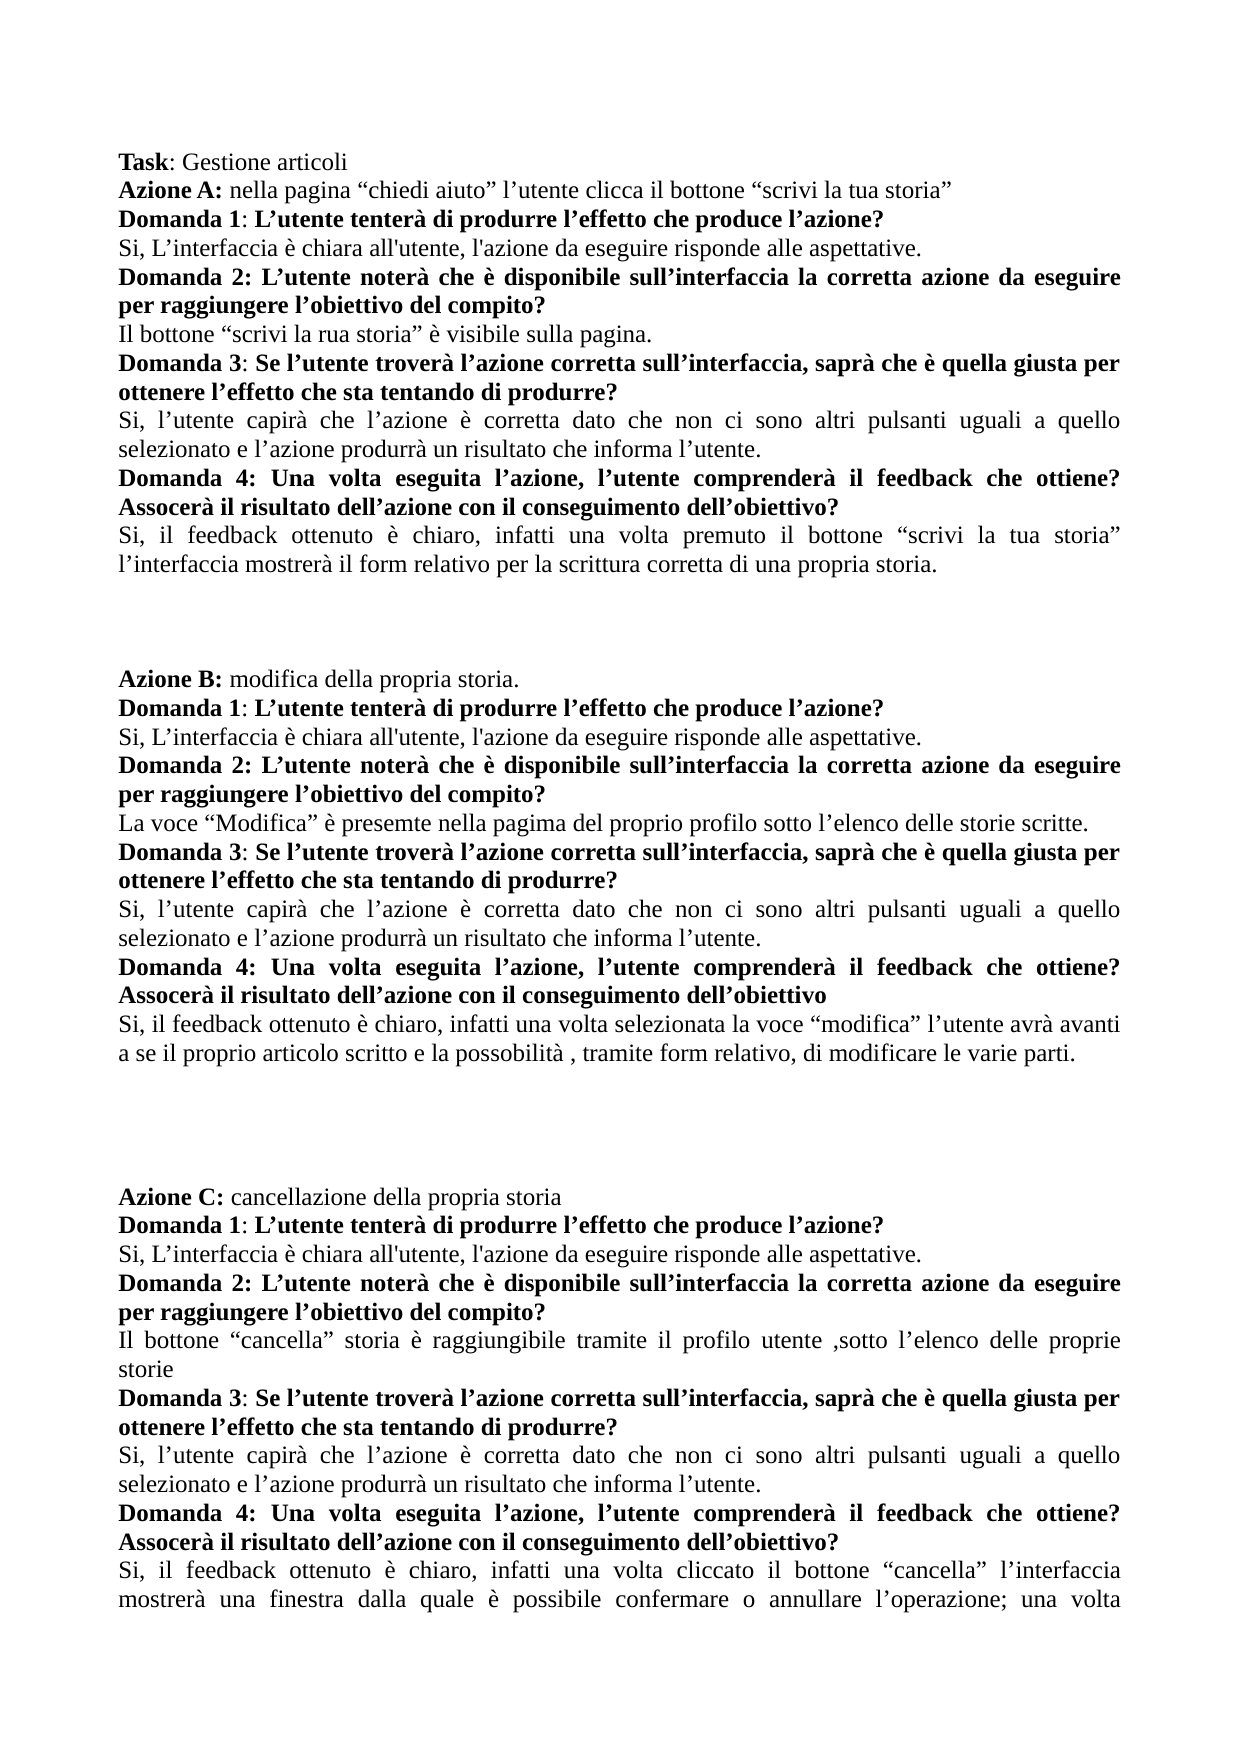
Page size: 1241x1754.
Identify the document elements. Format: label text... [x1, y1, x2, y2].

text Domanda 1: L’utente tenterà di produrre l’effetto che produce l’azione? [118, 1211, 1122, 1239]
text Domanda 4: Una volta eseguita l’azione, l’utente comprenderà il feedback che ottiene? Assocerà il risultato dell’azione con il conseguimento dell’obiettivo? [118, 1498, 1122, 1556]
text Domanda 3: Se l’utente troverà l’azione corretta sull’interfaccia, saprà che è quella giusta per ottenere l’effetto che sta tentando di produrre? [118, 837, 1122, 894]
text Azione B: modifica della propria storia. [118, 664, 1122, 693]
text Domanda 3: Se l’utente troverà l’azione corretta sull’interfaccia, saprà che è quella giusta per ottenere l’effetto che sta tentando di produrre? [118, 1383, 1122, 1441]
text Domanda 3: Se l’utente troverà l’azione corretta sull’interfaccia, saprà che è quella giusta per ottenere l’effetto che sta tentando di produrre? [118, 348, 1122, 406]
text Si, l’utente capirà che l’azione è corretta dato che non ci sono altri pulsanti uguali a quello selezionato e l’azione produrrà un risultato che informa l’utente. [118, 406, 1122, 463]
text Task: Gestione articoli [118, 147, 1122, 176]
text Domanda 2: L’utente noterà che è disponibile sull’interfaccia la corretta azione da eseguire per raggiungere l’obiettivo del compito? [118, 262, 1122, 319]
text Domanda 2: L’utente noterà che è disponibile sull’interfaccia la corretta azione da eseguire per raggiungere l’obiettivo del compito? [118, 1268, 1122, 1326]
text Il bottone “scrivi la rua storia” è visibile sulla pagina. [118, 319, 1122, 348]
text Si, il feedback ottenuto è chiaro, infatti una volta premuto il bottone “scrivi la tua storia” l’interfaccia mostrerà il form relativo per la scrittura corretta di una propria storia. [118, 521, 1122, 578]
text Si, l’utente capirà che l’azione è corretta dato che non ci sono altri pulsanti uguali a quello selezionato e l’azione produrrà un risultato che informa l’utente. [118, 1441, 1122, 1498]
text Domanda 4: Una volta eseguita l’azione, l’utente comprenderà il feedback che ottiene? Assocerà il risultato dell’azione con il conseguimento dell’obiettivo [118, 952, 1122, 1009]
text La voce “Modifica” è presemte nella pagima del proprio profilo sotto l’elenco delle storie scritte. [118, 808, 1122, 837]
text Azione A: nella pagina “chiedi aiuto” l’utente clicca il bottone “scrivi la tua storia” [118, 176, 1122, 204]
text Il bottone “cancella” storia è raggiungibile tramite il profilo utente ,sotto l’elenco delle proprie storie [118, 1326, 1122, 1383]
text Si, L’interfaccia è chiara all'utente, l'azione da eseguire risponde alle aspettative. [118, 233, 1122, 262]
text Si, L’interfaccia è chiara all'utente, l'azione da eseguire risponde alle aspettative. [118, 1239, 1122, 1268]
text Domanda 1: L’utente tenterà di produrre l’effetto che produce l’azione? [118, 204, 1122, 233]
text Azione C: cancellazione della propria storia [118, 1182, 1122, 1211]
text Domanda 2: L’utente noterà che è disponibile sull’interfaccia la corretta azione da eseguire per raggiungere l’obiettivo del compito? [118, 751, 1122, 808]
text Si, l’utente capirà che l’azione è corretta dato che non ci sono altri pulsanti uguali a quello selezionato e l’azione produrrà un risultato che informa l’utente. [118, 894, 1122, 952]
text Domanda 4: Una volta eseguita l’azione, l’utente comprenderà il feedback che ottiene? Assocerà il risultato dell’azione con il conseguimento dell’obiettivo? [118, 463, 1122, 521]
text Si, il feedback ottenuto è chiaro, infatti una volta cliccato il bottone “cancella” l’interfaccia mostrerà una finestra dalla quale è possibile confermare o annullare l’operazione; una volta [118, 1556, 1122, 1613]
text Si, il feedback ottenuto è chiaro, infatti una volta selezionata la voce “modifica” l’utente avrà avanti a se il proprio articolo scritto e la possobilità , tramite form relativo, di modificare le varie parti. [118, 1009, 1122, 1067]
text Domanda 1: L’utente tenterà di produrre l’effetto che produce l’azione? [118, 693, 1122, 722]
text Si, L’interfaccia è chiara all'utente, l'azione da eseguire risponde alle aspettative. [118, 722, 1122, 751]
